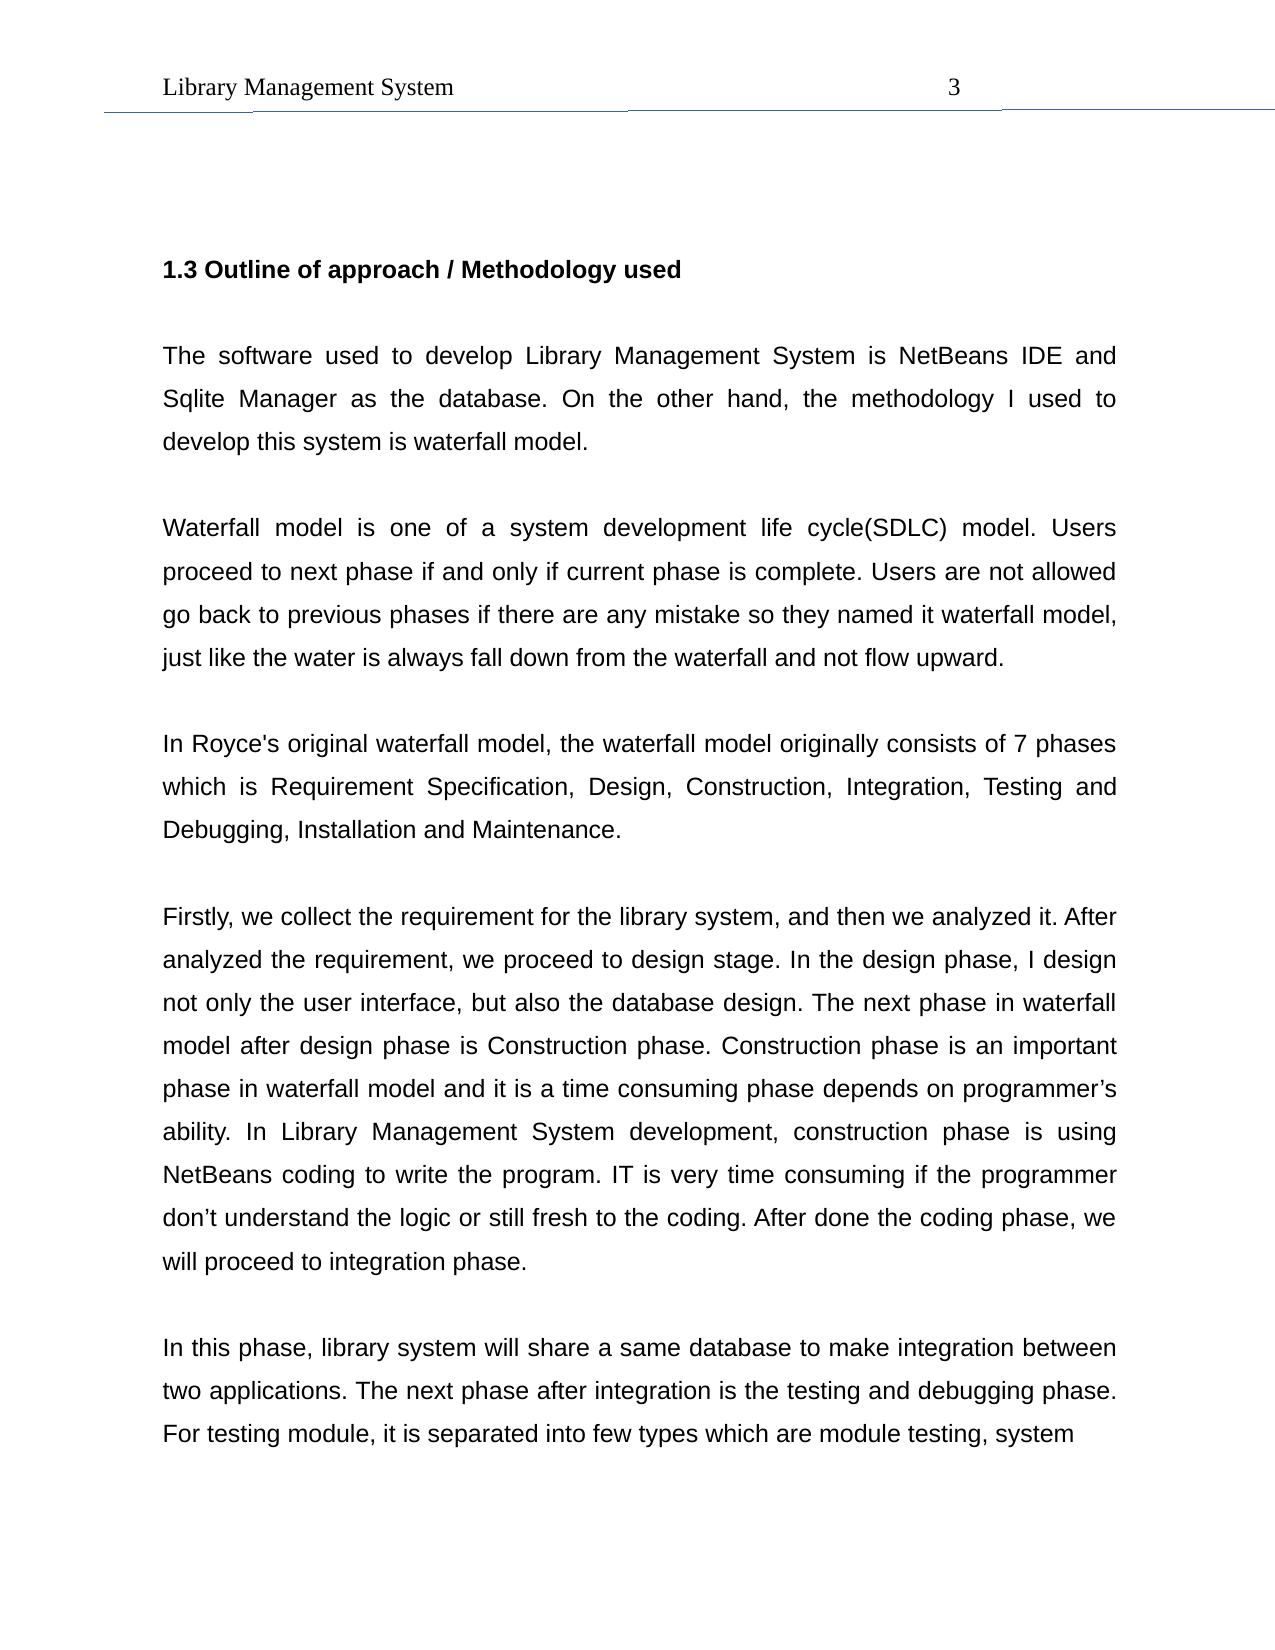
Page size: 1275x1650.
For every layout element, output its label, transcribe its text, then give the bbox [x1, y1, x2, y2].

text In this phase, library system will share a same database to make integration between two applications. The next phase after integration is the testing and debugging phase. For testing module, it is separated into few types which are module testing, system [162, 1333, 1119, 1448]
text The software used to develop Library Management System is NetBeans IDE and Sqlite Manager as the database. On the other hand, the methodology I used to develop this system is waterfall model. [162, 341, 1119, 456]
text 1.3 Outline of approach / Methodology used [162, 255, 1119, 283]
text In Royce's original waterfall model, the waterfall model originally consists of 7 phases which is Requirement Specification, Design, Construction, Integration, Testing and Debugging, Installation and Maintenance. [162, 729, 1119, 844]
text Waterfall model is one of a system development life cycle(SDLC) model. Users proceed to next phase if and only if current phase is complete. Users are not allowed go back to previous phases if there are any mistake so they named it waterfall model, just like the water is always fall down from the waterfall and not flow upward. [162, 513, 1119, 672]
text Firstly, we collect the requirement for the library system, and then we analyzed it. After analyzed the requirement, we proceed to design stage. In the design phase, I design not only the user interface, but also the database design. The next phase in waterfall model after design phase is Construction phase. Construction phase is an important phase in waterfall model and it is a time consuming phase depends on programmer’s ability. In Library Management System development, construction phase is using NetBeans coding to write the program. IT is very time consuming if the programmer don’t understand the logic or still fresh to the coding. After done the coding phase, we will proceed to integration phase. [162, 902, 1119, 1275]
